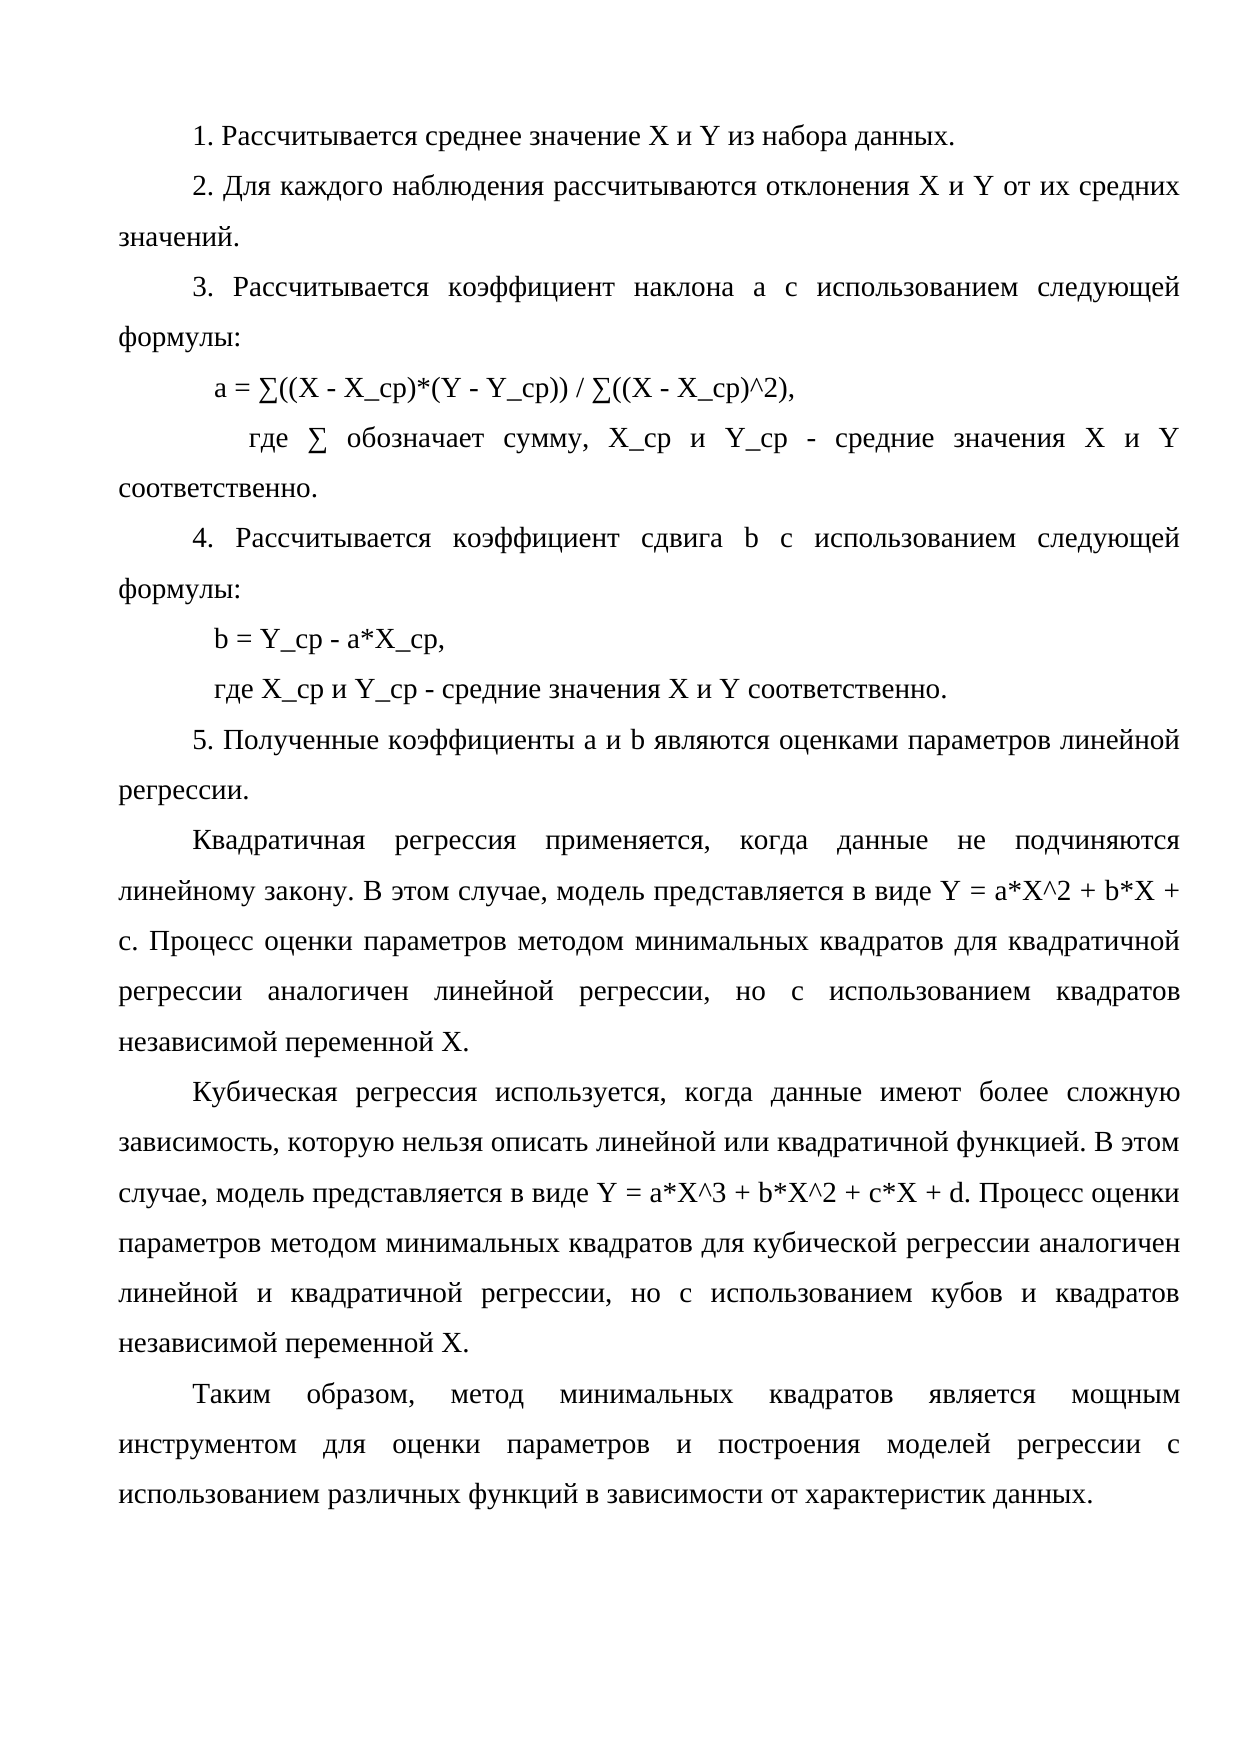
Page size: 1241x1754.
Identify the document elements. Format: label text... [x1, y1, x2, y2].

text Таким образом, метод минимальных квадратов является мощным инструментом для оценки параметров и построения моделей регрессии с использованием различных функций в зависимости от характеристик данных. [118, 1376, 1181, 1510]
text 2. Для каждого наблюдения рассчитываются отклонения X и Y от их средних значений. [118, 168, 1181, 252]
text a = ∑((X - X_ср)*(Y - Y_ср)) / ∑((X - X_ср)^2), [118, 370, 1181, 403]
text где X_ср и Y_ср - средние значения X и Y соответственно. [118, 672, 1181, 705]
text 3. Рассчитывается коэффициент наклона a с использованием следующей формулы: [118, 269, 1181, 353]
text Кубическая регрессия используется, когда данные имеют более сложную зависимость, которую нельзя описать линейной или квадратичной функцией. В этом случае, модель представляется в виде Y = a*X^3 + b*X^2 + c*X + d. Процесс оценки параметров методом минимальных квадратов для кубической регрессии аналогичен линейной и квадратичной регрессии, но с использованием кубов и квадратов независимой переменной X. [118, 1074, 1181, 1359]
text где ∑ обозначает сумму, X_ср и Y_ср - средние значения X и Y соответственно. [118, 420, 1181, 504]
text b = Y_ср - a*X_ср, [118, 621, 1181, 655]
text 1. Рассчитывается среднее значение X и Y из набора данных. [118, 118, 1181, 152]
text Квадратичная регрессия применяется, когда данные не подчиняются линейному закону. В этом случае, модель представляется в виде Y = a*X^2 + b*X + c. Процесс оценки параметров методом минимальных квадратов для квадратичной регрессии аналогичен линейной регрессии, но с использованием квадратов независимой переменной X. [118, 822, 1181, 1057]
text 4. Рассчитывается коэффициент сдвига b с использованием следующей формулы: [118, 521, 1181, 604]
text 5. Полученные коэффициенты a и b являются оценками параметров линейной регрессии. [118, 722, 1181, 806]
